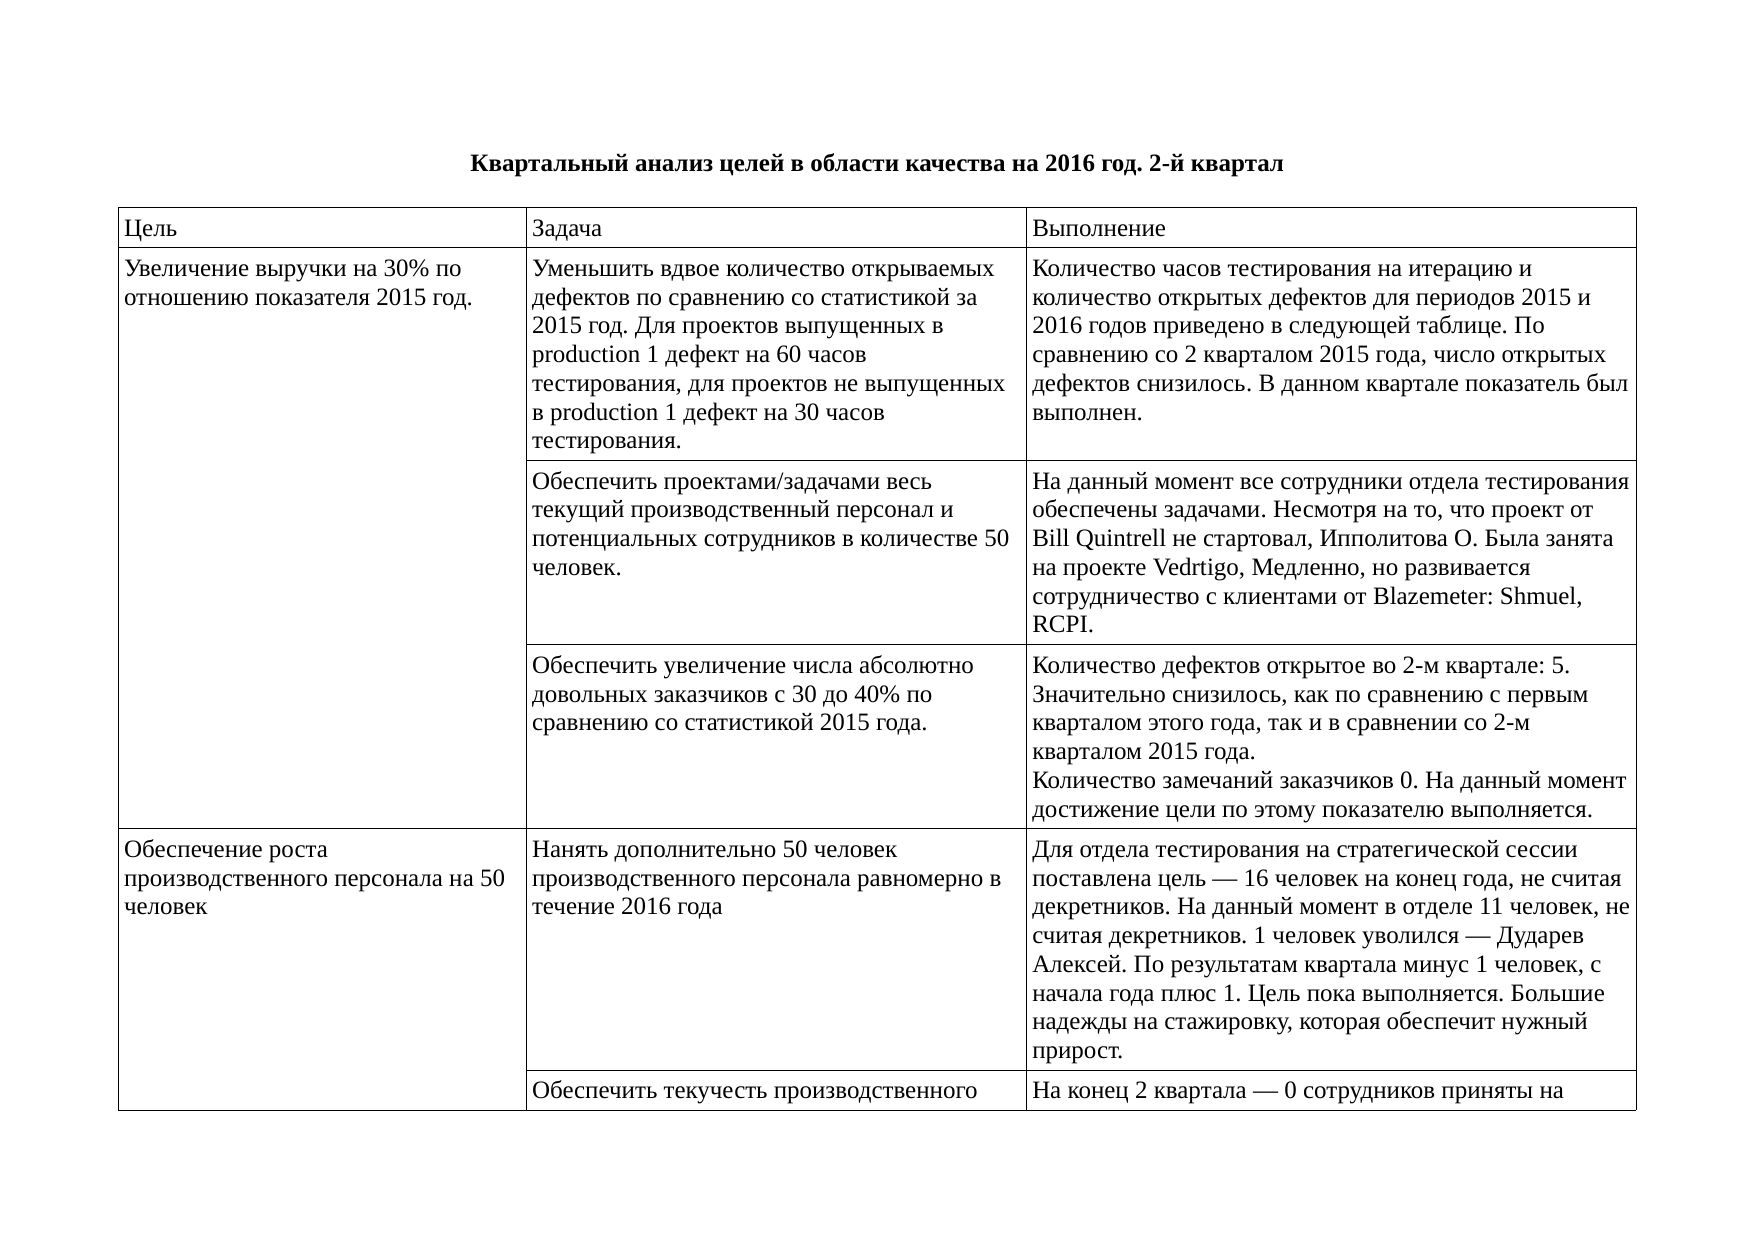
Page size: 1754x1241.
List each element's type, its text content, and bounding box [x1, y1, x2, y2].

text Квартальный анализ целей в области качества на 2016 год. 2-й квартал [118, 148, 1636, 177]
table_cell Обеспечение роста производственного персонала на 50 человек [119, 829, 526, 1110]
table_cell Количество дефектов открытое во 2-м квартале: 5. Значительно снизилось, как по сравнению с первым кварталом этого года, так и в сравнении со 2-м кварталом 2015 года. Количество замечаний заказчиков 0. На данный момент достижение цели по этому показателю выполняется. [1027, 645, 1636, 828]
table_header Цель [119, 208, 526, 247]
table_cell На конец 2 квартала — 0 сотрудников приняты на [1027, 1071, 1636, 1110]
table_header Выполнение [1027, 208, 1636, 247]
table_cell Уменьшить вдвое количество открываемых дефектов по сравнению со статистикой за 2015 год. Для проектов выпущенных в production 1 дефект на 60 часов тестирования, для проектов не выпущенных в production 1 дефект на 30 часов тестирования. [527, 248, 1026, 460]
table_cell Увеличение выручки на 30% по отношению показателя 2015 год. [119, 248, 526, 828]
table_cell Нанять дополнительно 50 человек производственного персонала равномерно в течение 2016 года [527, 829, 1026, 1070]
table_cell Обеспечить текучесть производственного [527, 1071, 1026, 1110]
table_cell Для отдела тестирования на стратегической сессии поставлена цель — 16 человек на конец года, не считая декретников. На данный момент в отделе 11 человек, не считая декретников. 1 человек уволился — Дударев Алексей. По результатам квартала минус 1 человек, с начала года плюс 1. Цель пока выполняется. Большие надежды на стажировку, которая обеспечит нужный прирост. [1027, 829, 1636, 1070]
table_cell На данный момент все сотрудники отдела тестирования обеспечены задачами. Несмотря на то, что проект от Bill Quintrell не стартовал, Ипполитова О. Была занята на проекте Vedrtigo, Медленно, но развивается сотрудничество с клиентами от Blazemeter: Shmuel, RCPI. [1027, 461, 1636, 644]
table_header Задача [527, 208, 1026, 247]
table_cell Обеспечить увеличение числа абсолютно довольных заказчиков с 30 до 40% по сравнению со статистикой 2015 года. [527, 645, 1026, 828]
table_cell Количество часов тестирования на итерацию и количество открытых дефектов для периодов 2015 и 2016 годов приведено в следующей таблице. По сравнению со 2 кварталом 2015 года, число открытых дефектов снизилось. В данном квартале показатель был выполнен. [1027, 248, 1636, 460]
table_cell Обеспечить проектами/задачами весь текущий производственный персонал и потенциальных сотрудников в количестве 50 человек. [527, 461, 1026, 644]
